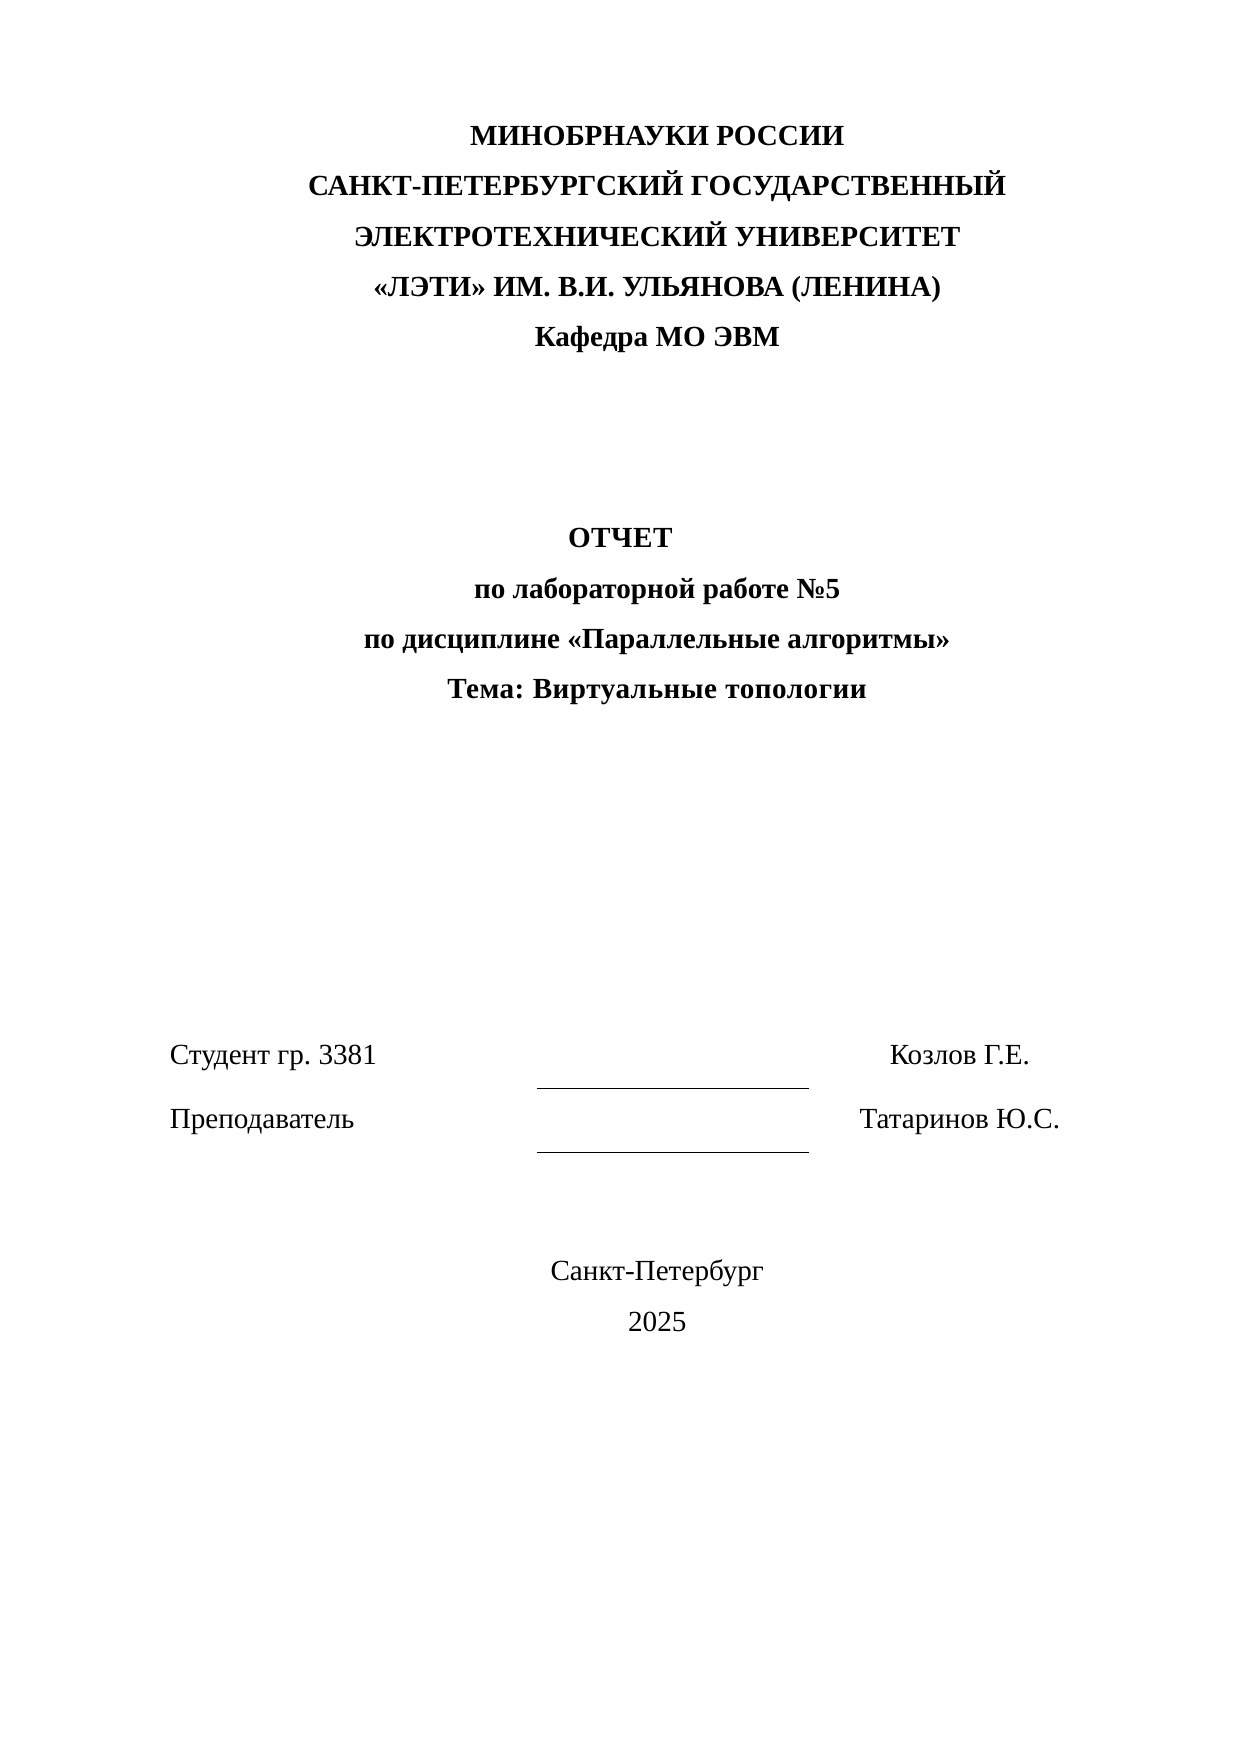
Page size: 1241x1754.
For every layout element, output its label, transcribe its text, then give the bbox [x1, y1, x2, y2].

text по лабораторной работе №5 [118, 571, 1122, 604]
table_header [537, 1024, 808, 1088]
text по дисциплине «Параллельные алгоритмы» [118, 621, 1122, 655]
text отчет [118, 521, 1122, 554]
text МИНОБРНАУКИ РОССИИ [118, 118, 1122, 152]
table_cell Татаринов Ю.С. [809, 1088, 1111, 1152]
text Санкт-Петербург [118, 1253, 1122, 1287]
text 2025 [118, 1304, 1122, 1337]
text электротехнический университет [118, 219, 1122, 252]
text Санкт-Петербургский государственный [118, 168, 1122, 202]
table_cell Преподаватель [84, 1088, 537, 1152]
table_header Студент гр. 3381 [84, 1024, 537, 1088]
text Кафедра МО ЭВМ [118, 319, 1122, 353]
table_header Козлов Г.Е. [809, 1024, 1111, 1088]
table_cell [537, 1089, 808, 1152]
text Тема: Виртуальные топологии [118, 672, 1122, 705]
text «ЛЭТИ» им. В.И. Ульянова (Ленина) [118, 269, 1122, 303]
